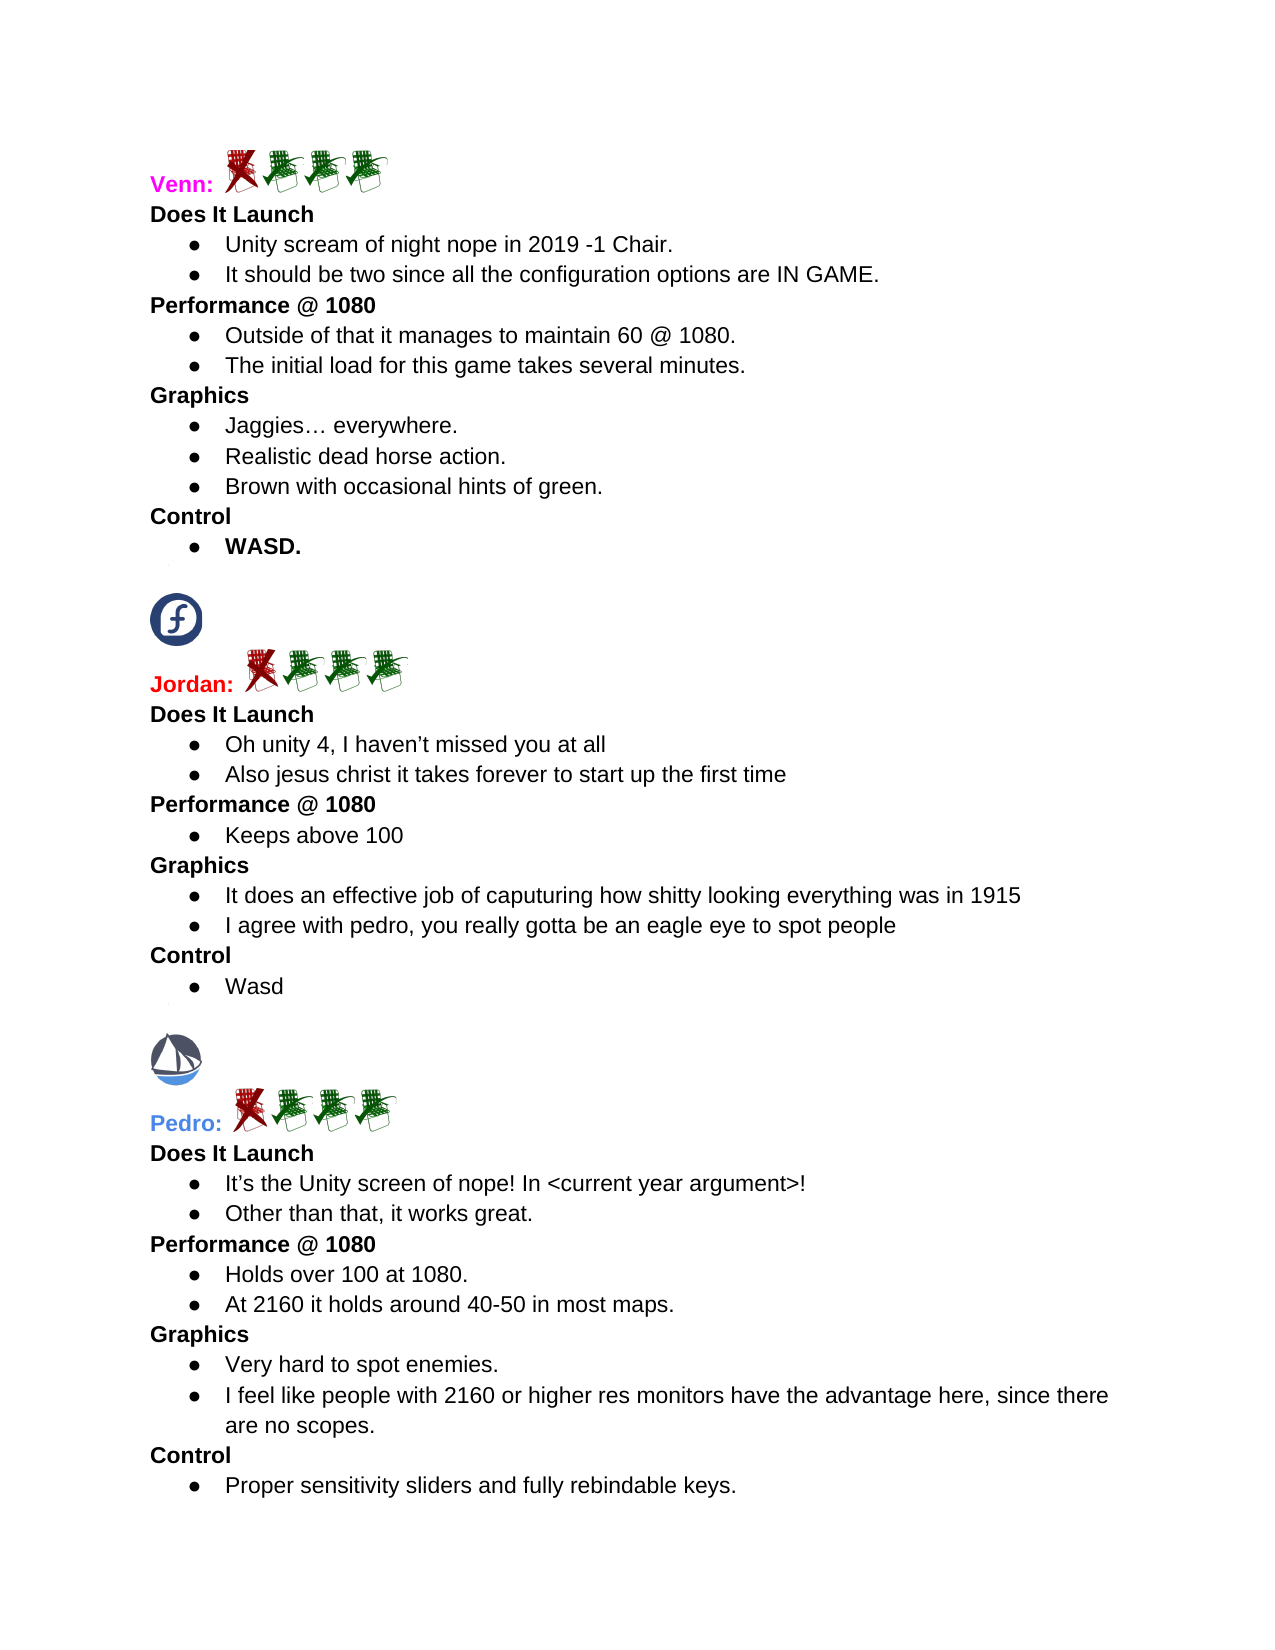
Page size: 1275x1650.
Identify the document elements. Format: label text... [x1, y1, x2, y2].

picture [150, 593, 203, 646]
text Control [150, 942, 1125, 969]
picture [220, 150, 388, 193]
list It does an effective job of caputuring how shitty looking everything was in 1915 [187, 882, 1125, 908]
list Proper sensitivity sliders and fully rebindable keys. [187, 1472, 1125, 1499]
list It should be two since all the configuration options are IN GAME. [187, 261, 1125, 288]
text Jordan: [150, 594, 1125, 697]
list I feel like people with 2160 or higher res monitors have the advantage here, since there are no scopes. [187, 1382, 1125, 1438]
text Does It Launch [150, 701, 1125, 727]
text Graphics [150, 382, 1125, 409]
list Also jesus christ it takes forever to start up the first time [187, 761, 1125, 787]
text Venn: [150, 150, 1125, 197]
list Realistic dead horse action. [187, 443, 1125, 469]
list It’s the Unity screen of nope! In <current year argument>! [187, 1170, 1125, 1197]
text Pedro: [150, 1033, 1125, 1136]
list WASD. [187, 533, 1125, 560]
list Keeps above 100 [187, 822, 1125, 848]
list Very hard to spot enemies. [187, 1351, 1125, 1378]
list At 2160 it holds around 40-50 in most maps. [187, 1291, 1125, 1317]
picture [240, 649, 408, 692]
text Control [150, 1442, 1125, 1468]
text Graphics [150, 1321, 1125, 1348]
text Does It Launch [150, 1140, 1125, 1166]
list I agree with pedro, you really gotta be an eagle eye to spot people [187, 912, 1125, 938]
text Graphics [150, 852, 1125, 878]
list Outside of that it manages to maintain 60 @ 1080. [187, 322, 1125, 348]
list Jaggies… everywhere. [187, 412, 1125, 439]
list Oh unity 4, I haven’t missed you at all [187, 731, 1125, 757]
list Other than that, it works great. [187, 1200, 1125, 1227]
list Holds over 100 at 1080. [187, 1261, 1125, 1287]
list Unity scream of night nope in 2019 -1 Chair. [187, 231, 1125, 258]
list Brown with occasional hints of green. [187, 473, 1125, 499]
text Performance @ 1080 [150, 292, 1125, 318]
picture [228, 1088, 397, 1132]
list The initial load for this game takes several minutes. [187, 352, 1125, 378]
list Wasd [187, 973, 1125, 999]
picture [150, 1033, 203, 1086]
text Performance @ 1080 [150, 1231, 1125, 1257]
text Does It Launch [150, 201, 1125, 227]
text Performance @ 1080 [150, 791, 1125, 818]
text Control [150, 503, 1125, 529]
